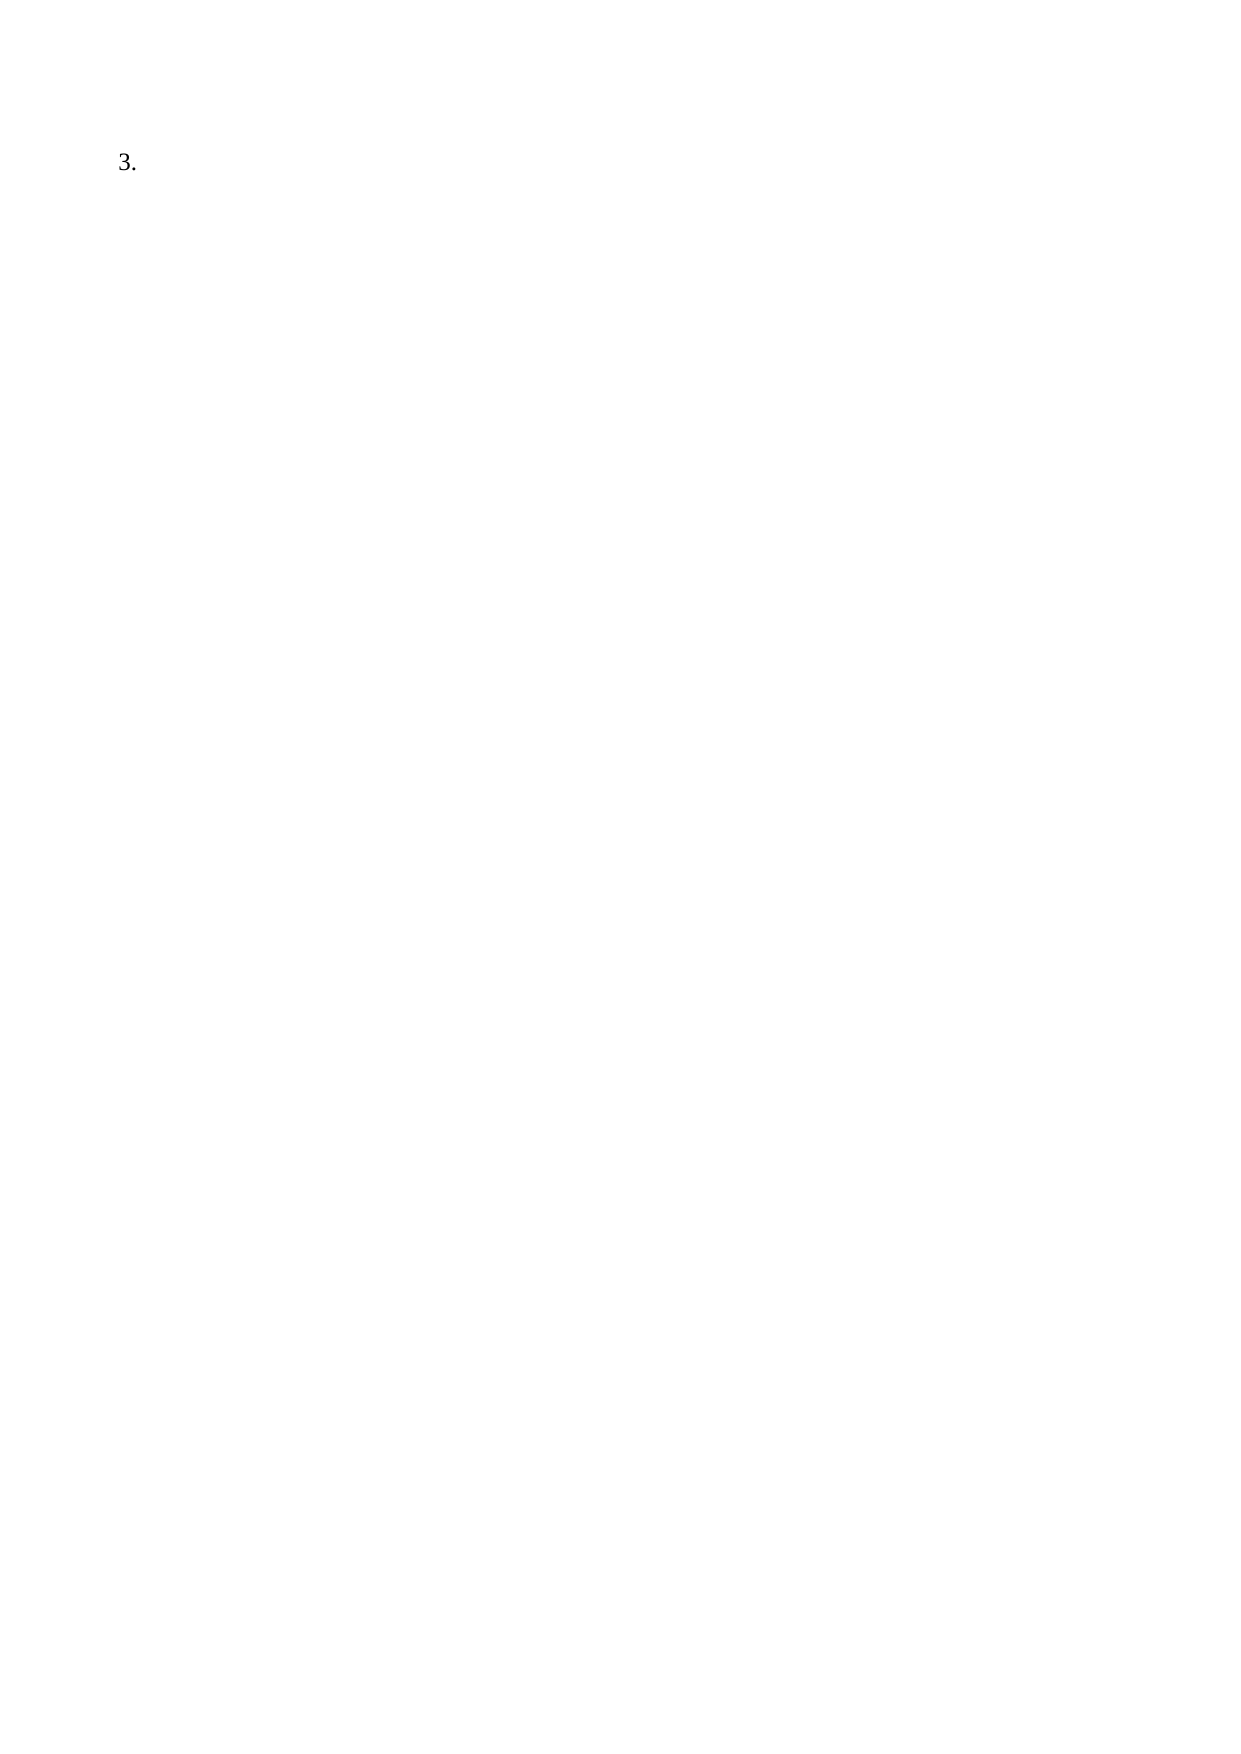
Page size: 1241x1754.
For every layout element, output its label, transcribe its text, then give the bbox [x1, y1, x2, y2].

text 3. [118, 118, 1122, 176]
